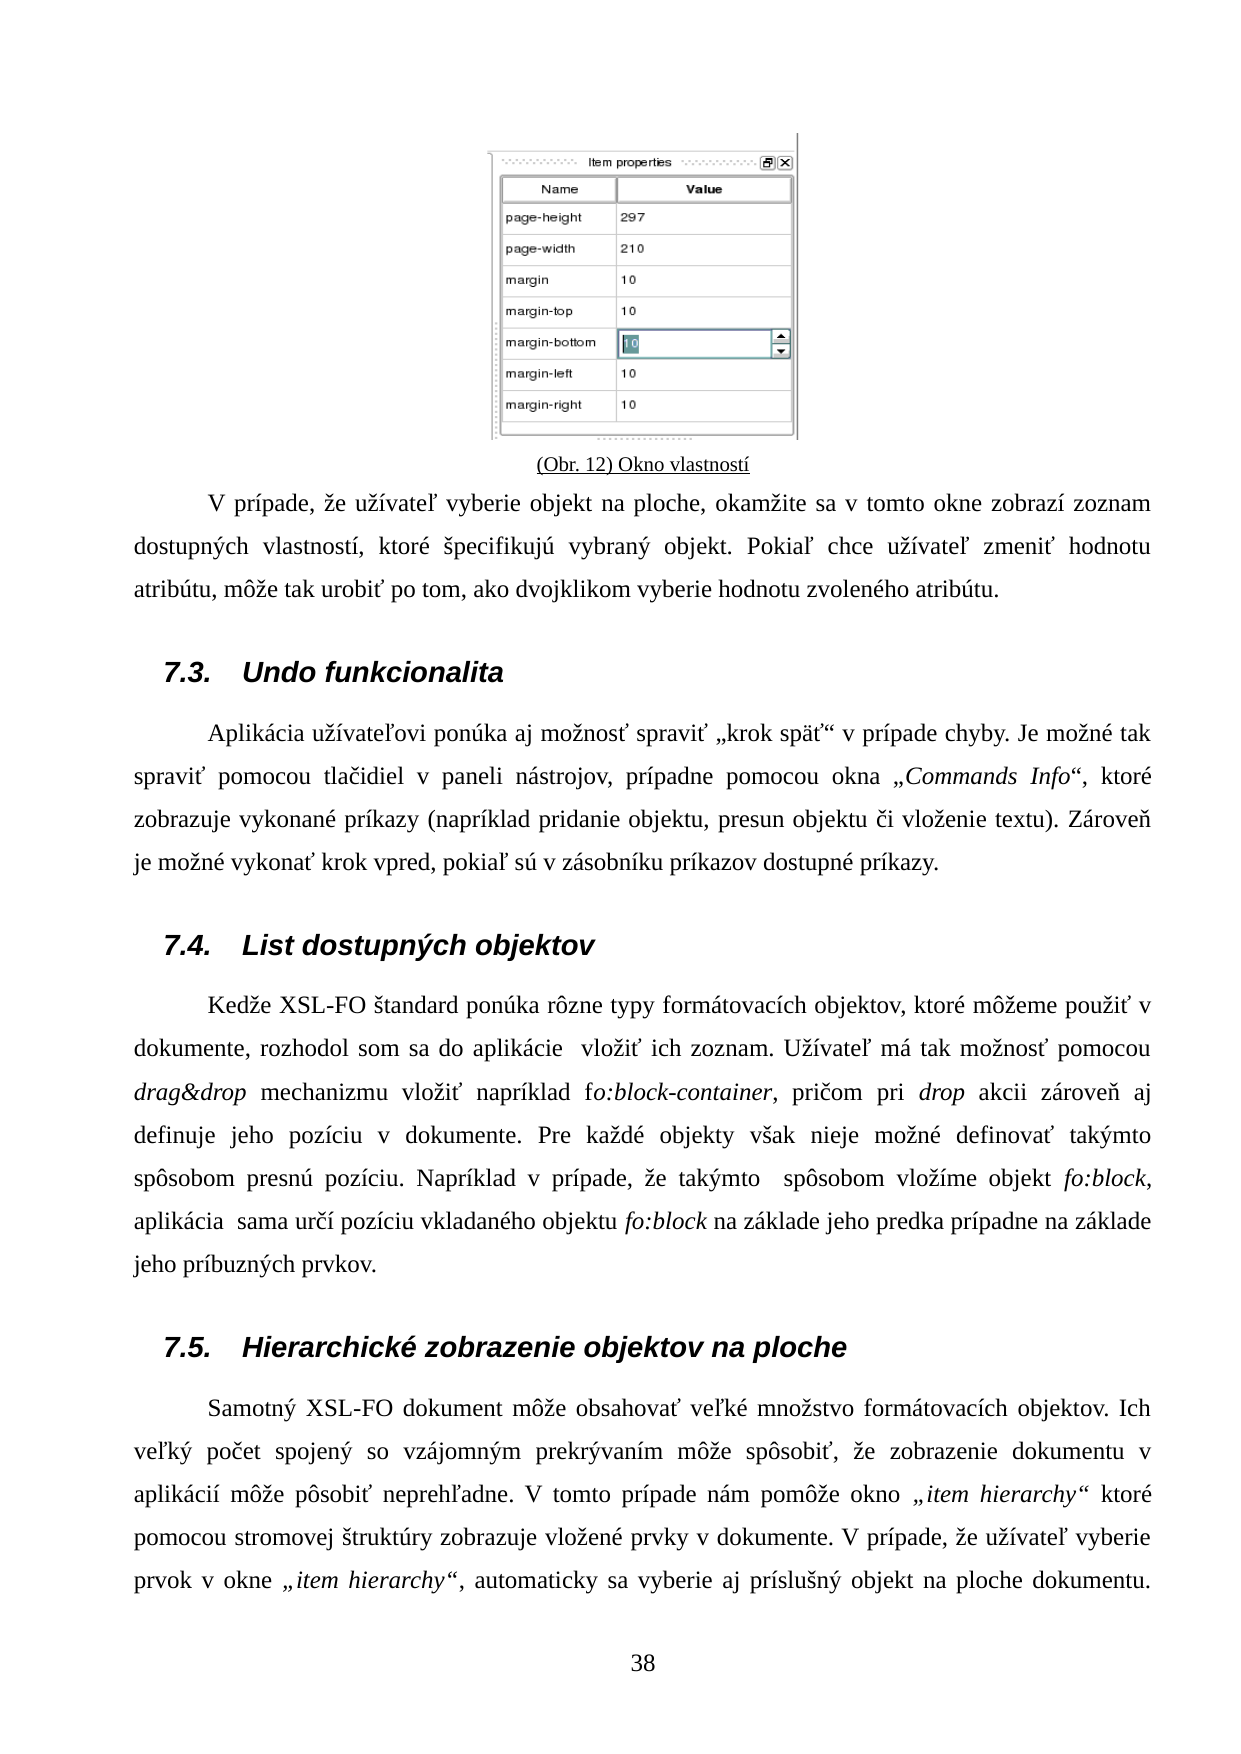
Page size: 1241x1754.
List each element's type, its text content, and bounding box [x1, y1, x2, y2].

picture [487, 133, 799, 440]
subtitle Undo funkcionalita [163, 655, 1152, 688]
text V prípade, že užívateľ vyberie objekt na ploche, okamžite sa v tomto okne zobrazí zoznam dostupných vlastností, ktoré špecifikujú vybraný objekt. Pokiaľ chce užívateľ zmeniť hodnotu atribútu, môže tak urobiť po tom, ako dvojklikom vyberie hodnotu zvoleného atribútu. [133, 488, 1152, 603]
text (Obr. 12) Okno vlastností [133, 133, 1152, 476]
text Kedže XSL-FO štandard ponúka rôzne typy formátovacích objektov, ktoré môžeme použiť v dokumente, rozhodol som sa do aplikácie vložiť ich zoznam. Užívateľ má tak možnosť pomocou drag&drop mechanizmu vložiť napríklad fo:block-container, pričom pri drop akcii zároveň aj definuje jeho pozíciu v dokumente. Pre každé objekty však nieje možné definovať takýmto spôsobom presnú pozíciu. Napríklad v prípade, že takýmto spôsobom vložíme objekt fo:block, aplikácia sama určí pozíciu vkladaného objektu fo:block na základe jeho predka prípadne na základe jeho príbuzných prvkov. [133, 990, 1152, 1278]
text Samotný XSL-FO dokument môže obsahovať veľké množstvo formátovacích objektov. Ich veľký počet spojený so vzájomným prekrývaním môže spôsobiť, že zobrazenie dokumentu v aplikácií môže pôsobiť neprehľadne. V tomto prípade nám pomôže okno „item hierarchy“ ktoré pomocou stromovej štruktúry zobrazuje vložené prvky v dokumente. V prípade, že užívateľ vyberie prvok v okne „item hierarchy“, automaticky sa vyberie aj príslušný objekt na ploche dokumentu. [133, 1393, 1152, 1594]
subtitle Hierarchické zobrazenie objektov na ploche [163, 1330, 1152, 1363]
text Aplikácia užívateľovi ponúka aj možnosť spraviť „krok späť“ v prípade chyby. Je možné tak spraviť pomocou tlačidiel v paneli nástrojov, prípadne pomocou okna „Commands Info“, ktoré zobrazuje vykonané príkazy (napríklad pridanie objektu, presun objektu či vloženie textu). Zároveň je možné vykonať krok vpred, pokiaľ sú v zásobníku príkazov dostupné príkazy. [133, 718, 1152, 876]
subtitle List dostupných objektov [163, 928, 1152, 961]
